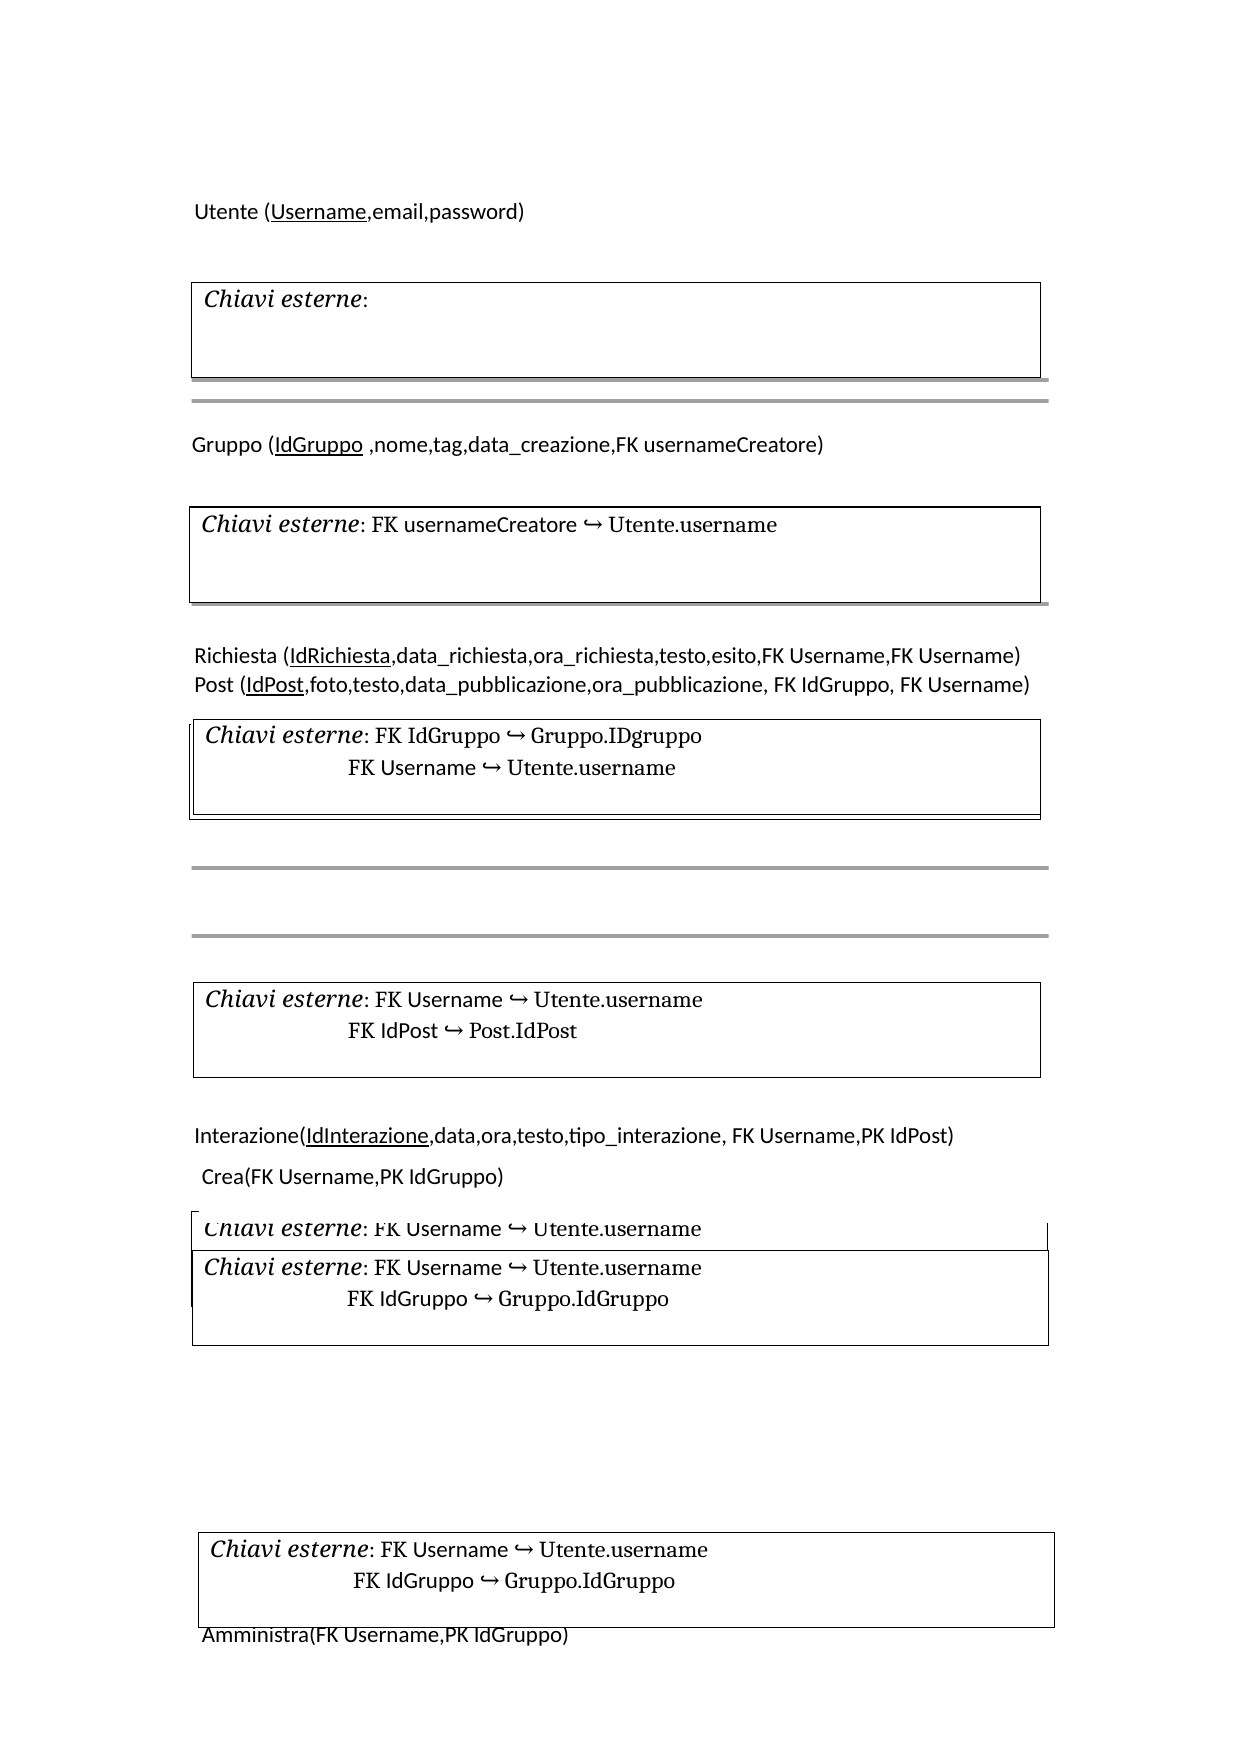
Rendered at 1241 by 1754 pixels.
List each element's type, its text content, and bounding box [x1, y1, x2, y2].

text Chiavi esterne: FK Username ↪ Utente.username FK IdGruppo ↪ Gruppo.IdGruppo [204, 1251, 953, 1312]
text Chiavi esterne: FK Username ↪ Utente.username FK IdPost ↪ Post.IdPost [205, 983, 946, 1044]
text Amministra(FK Username,PK IdGruppo) [202, 1628, 1049, 1648]
text Crea(FK Username,PK IdGruppo) [202, 1162, 1049, 1190]
text Chiavi esterne: [203, 283, 946, 314]
text Utente (Username,email,password) [194, 197, 1041, 225]
text Chiavi esterne: FK IdGruppo ↪ Gruppo.IDgruppo FK Username ↪ Utente.username [205, 720, 946, 781]
text Post (IdPost,foto,testo,data_pubblicazione,ora_pubblicazione, FK IdGruppo, FK Username) [194, 670, 1041, 698]
text Richiesta (IdRichiesta,data_richiesta,ora_richiesta,testo,esito,FK Username,FK Username) [194, 641, 1041, 669]
text Chiavi esterne: FK Username ↪ Utente.username FK IdPost ↪ Post.IdPost [203, 1223, 953, 1250]
text Gruppo (IdGruppo ,nome,tag,data_creazione,FK usernameCreatore) [192, 430, 1041, 458]
text Interazione(IdInterazione,data,ora,testo,tipo_interazione, FK Username,PK IdPost) [194, 1121, 1041, 1149]
text Chiavi esterne: FK Username ↪ Utente.username FK IdGruppo ↪ Gruppo.IdGruppo [210, 1533, 960, 1594]
text Chiavi esterne: FK usernameCreatore ↪ Utente.username [201, 508, 946, 539]
